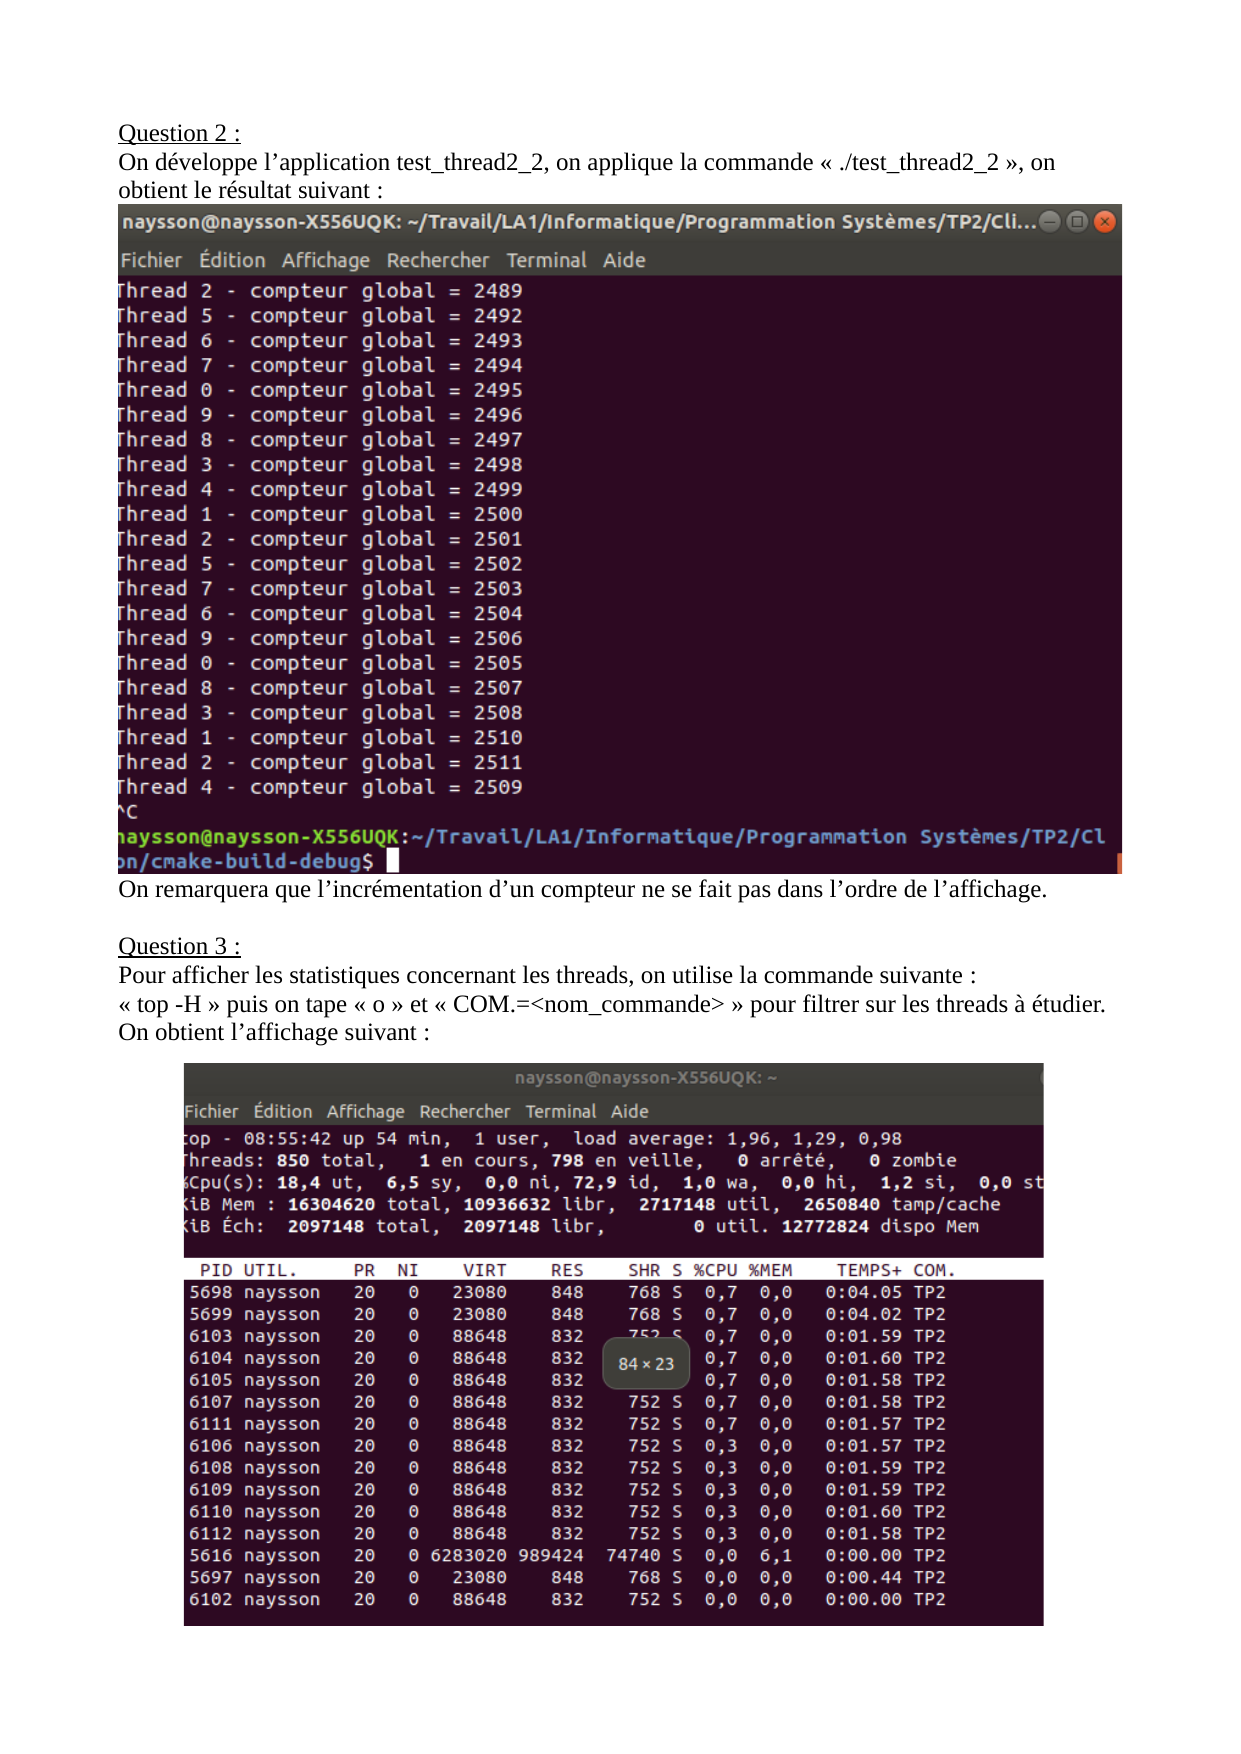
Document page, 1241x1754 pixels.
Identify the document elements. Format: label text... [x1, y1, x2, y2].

text Pour afficher les statistiques concernant les threads, on utilise la commande suivante : [118, 960, 1122, 989]
picture [183, 1063, 1044, 1626]
text On remarquera que l’incrémentation d’un compteur ne se fait pas dans l’ordre de l’affichage. [118, 874, 1122, 902]
text On développe l’application test_thread2_2, on applique la commande « ./test_thread2_2 », on obtient le résultat suivant : [118, 147, 1122, 204]
picture [118, 204, 1123, 874]
text Question 3 : [118, 931, 1122, 960]
text Question 2 : [118, 118, 1122, 147]
text On obtient l’affichage suivant : [118, 1017, 1122, 1046]
text « top -H » puis on tape « o » et « COM.=<nom_commande> » pour filtrer sur les threads à étudier. [118, 989, 1122, 1017]
